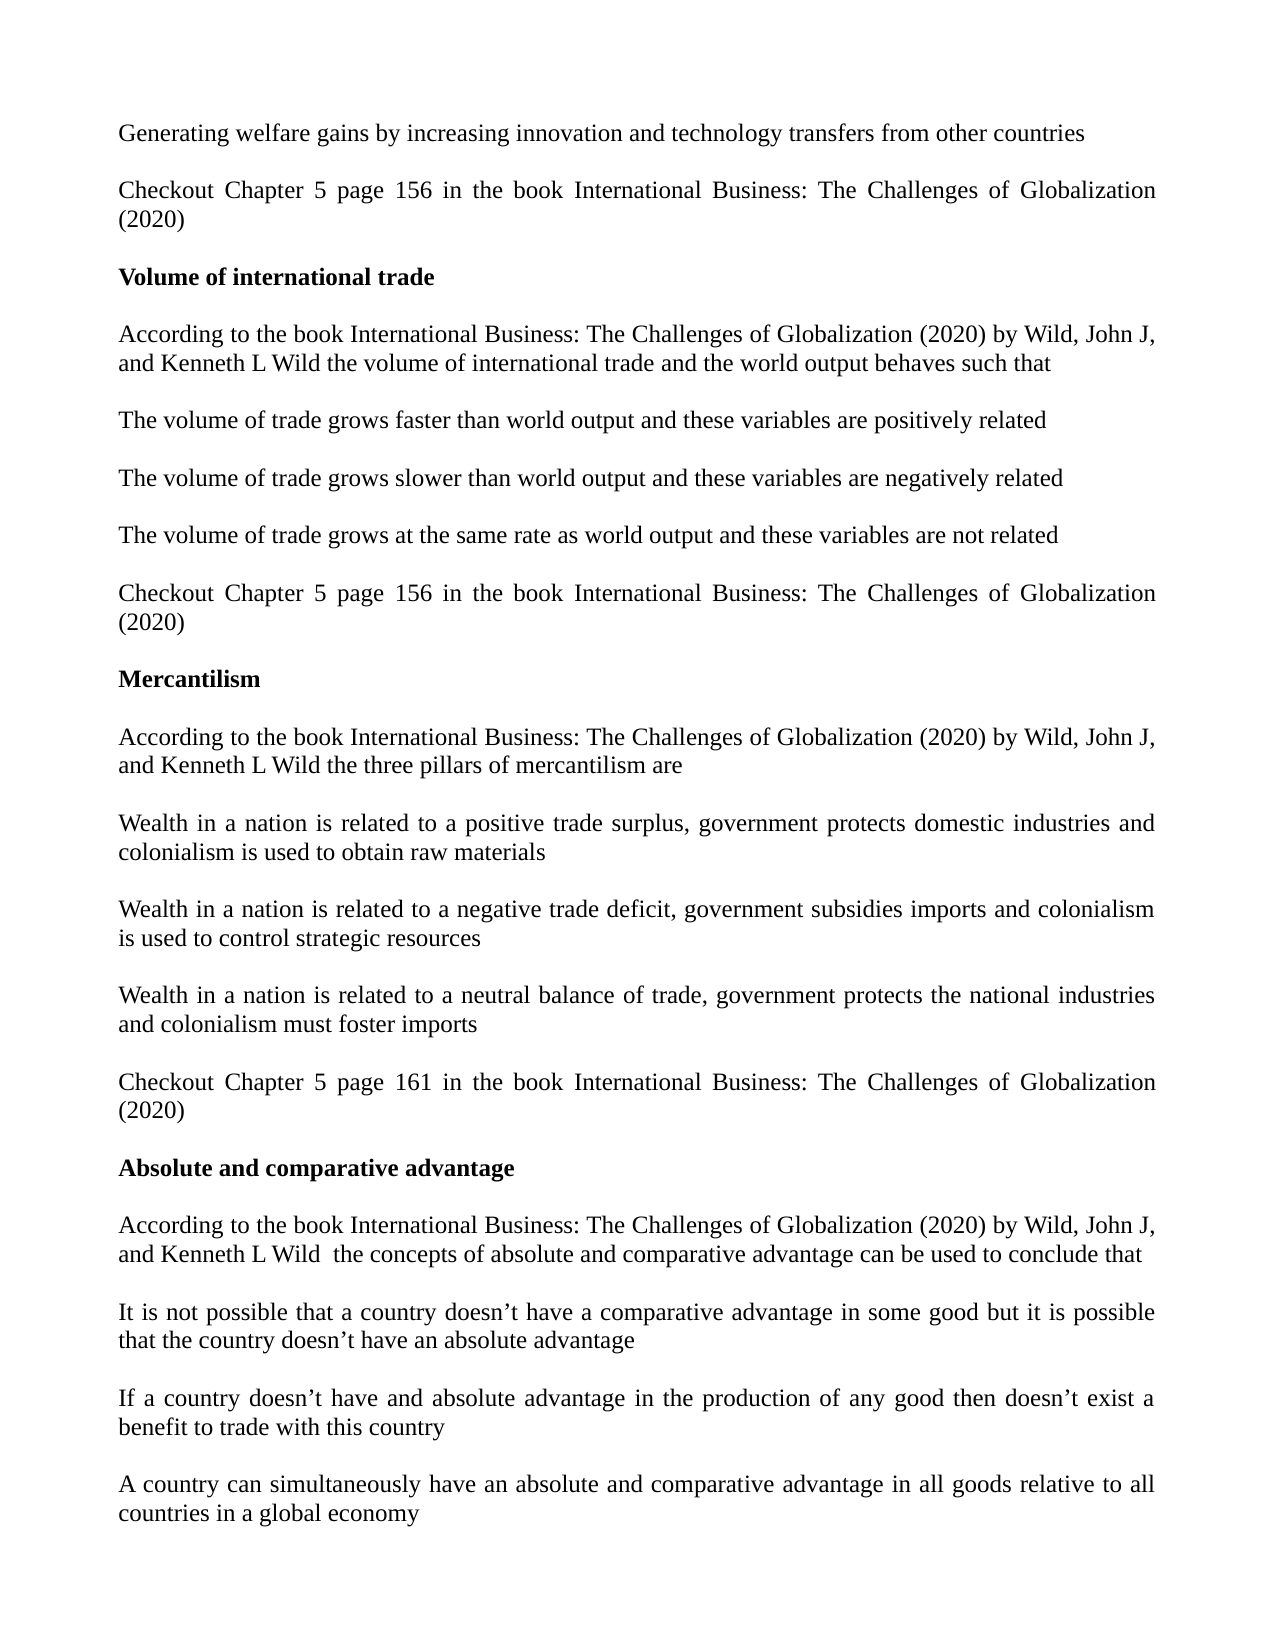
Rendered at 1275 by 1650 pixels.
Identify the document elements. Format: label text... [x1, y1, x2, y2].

text Generating welfare gains by increasing innovation and technology transfers from other countries [118, 118, 1157, 147]
text The volume of trade grows slower than world output and these variables are negatively related [118, 463, 1157, 492]
text Wealth in a nation is related to a positive trade surplus, government protects domestic industries and colonialism is used to obtain raw materials [118, 808, 1157, 866]
text Absolute and comparative advantage [118, 1153, 1157, 1182]
text According to the book International Business: The Challenges of Globalization (2020) by Wild, John J, and Kenneth L Wild the concepts of absolute and comparative advantage can be used to conclude that [118, 1211, 1157, 1268]
text If a country doesn’t have and absolute advantage in the production of any good then doesn’t exist a benefit to trade with this country [118, 1383, 1157, 1441]
text The volume of trade grows at the same rate as world output and these variables are not related [118, 521, 1157, 549]
text A country can simultaneously have an absolute and comparative advantage in all goods relative to all countries in a global economy [118, 1469, 1157, 1527]
text According to the book International Business: The Challenges of Globalization (2020) by Wild, John J, and Kenneth L Wild the volume of international trade and the world output behaves such that [118, 319, 1157, 377]
text Mercantilism [118, 664, 1157, 693]
text The volume of trade grows faster than world output and these variables are positively related [118, 406, 1157, 434]
text Wealth in a nation is related to a negative trade deficit, government subsidies imports and colonialism is used to control strategic resources [118, 894, 1157, 952]
text Checkout Chapter 5 page 161 in the book International Business: The Challenges of Globalization (2020) [118, 1067, 1157, 1124]
text Wealth in a nation is related to a neutral balance of trade, government protects the national industries and colonialism must foster imports [118, 981, 1157, 1038]
text Checkout Chapter 5 page 156 in the book International Business: The Challenges of Globalization (2020) [118, 176, 1157, 233]
text Checkout Chapter 5 page 156 in the book International Business: The Challenges of Globalization (2020) [118, 578, 1157, 636]
text It is not possible that a country doesn’t have a comparative advantage in some good but it is possible that the country doesn’t have an absolute advantage [118, 1297, 1157, 1354]
text According to the book International Business: The Challenges of Globalization (2020) by Wild, John J, and Kenneth L Wild the three pillars of mercantilism are [118, 722, 1157, 779]
text Volume of international trade [118, 262, 1157, 291]
